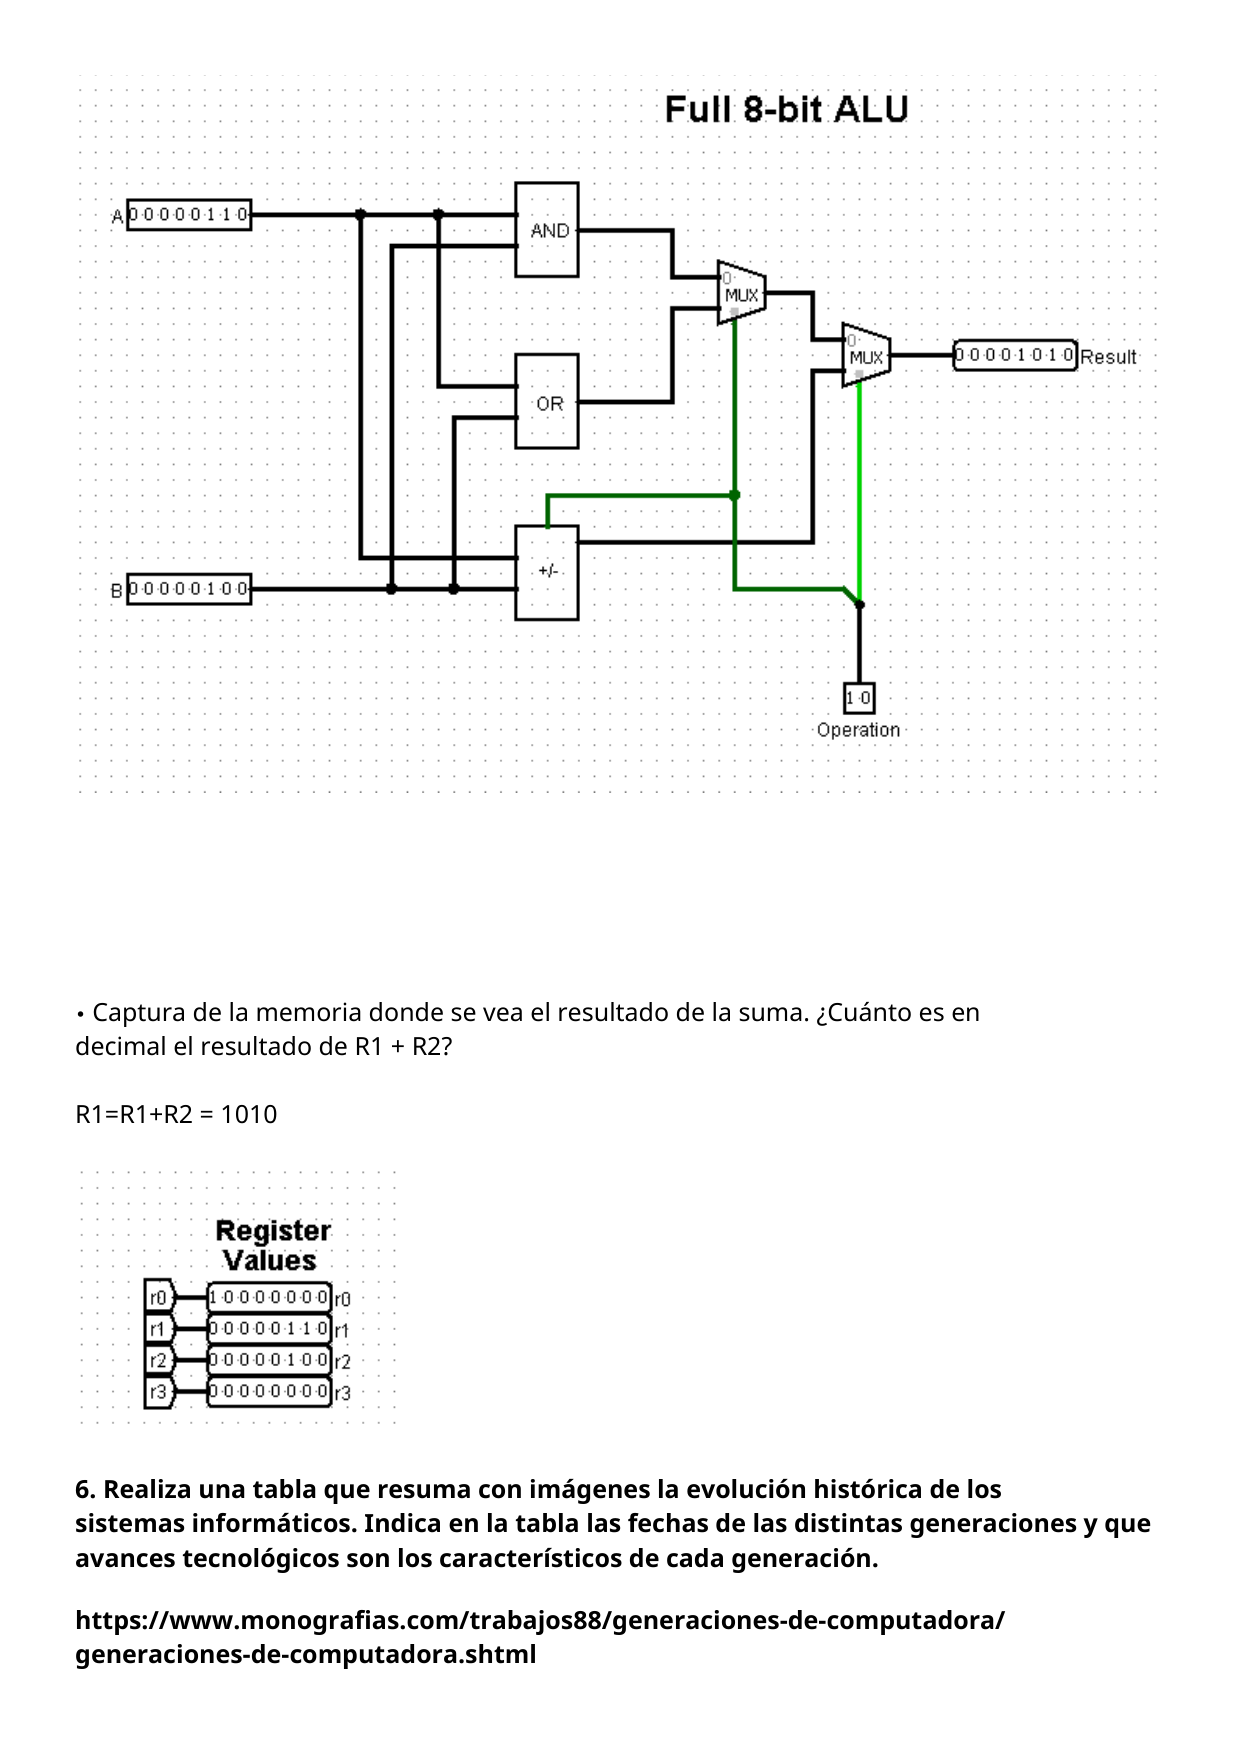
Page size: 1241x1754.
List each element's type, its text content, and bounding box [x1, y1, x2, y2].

text R1=R1+R2 = 1010 [75, 1096, 1165, 1131]
text decimal el resultado de R1 + R2? [75, 1028, 1165, 1062]
text https://www.monografias.com/trabajos88/generaciones-de-computadora/generaciones-de-computadora.shtml [75, 1603, 1165, 1671]
text • Captura de la memoria donde se vea el resultado de la suma. ¿Cuánto es en [75, 994, 1165, 1028]
text 6. Realiza una tabla que resuma con imágenes la evolución histórica de los [75, 1472, 1165, 1506]
text sistemas informáticos. Indica en la tabla las fechas de las distintas generaciones y que avances tecnológicos son los característicos de cada generación. [75, 1506, 1165, 1574]
